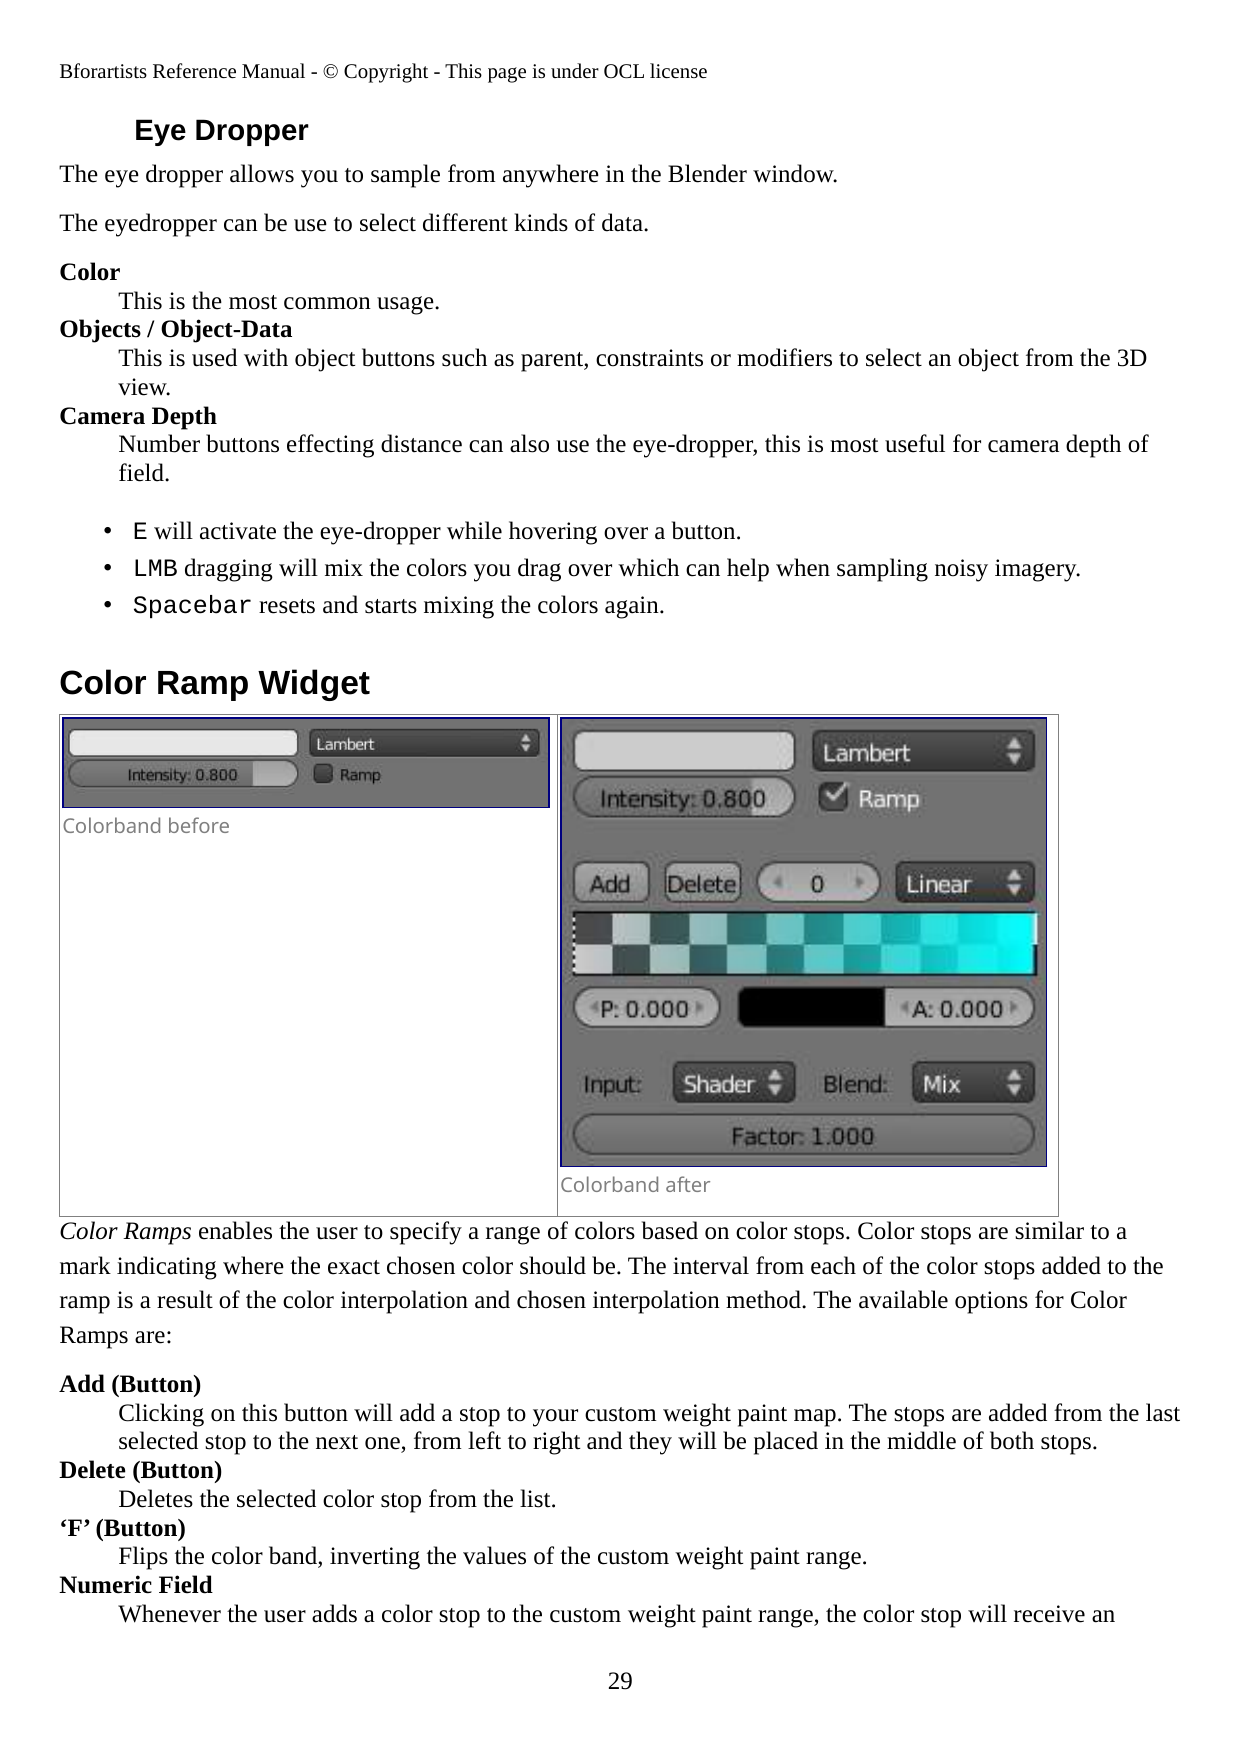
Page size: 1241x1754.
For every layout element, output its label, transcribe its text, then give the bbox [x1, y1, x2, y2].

subtitle Add (Button) [59, 1369, 1181, 1398]
list Clicking on this button will add a stop to your custom weight paint map. The stops are added from the last selected stop to the next one, from left to right and they will be placed in the middle of both stops. [118, 1398, 1181, 1455]
subtitle Color [59, 257, 1181, 286]
picture [562, 719, 1046, 1166]
list Flips the color band, inverting the values of the custom weight paint range. [118, 1541, 1181, 1570]
table_header Colorband before [60, 715, 557, 1216]
subtitle Objects / Object-Data [59, 314, 1181, 343]
subtitle Delete (Button) [59, 1455, 1181, 1484]
list Deletes the selected color stop from the list. [118, 1484, 1181, 1513]
subtitle Numeric Field [59, 1570, 1181, 1599]
picture [64, 719, 548, 807]
list Whenever the user adds a color stop to the custom weight paint range, the color stop will receive an [118, 1599, 1181, 1628]
subtitle Eye Dropper [59, 113, 1181, 146]
text The eye dropper allows you to sample from anywhere in the Blender window. [59, 159, 1181, 188]
subtitle Color Ramp Widget [59, 663, 1181, 701]
text The eyedropper can be use to select different kinds of data. [59, 208, 1181, 237]
list LMB dragging will mix the colors you drag over which can help when sampling noisy imagery. [103, 553, 1181, 584]
list Number buttons effecting distance can also use the eye-dropper, this is most useful for camera depth of field. [118, 429, 1181, 487]
text Color Ramps enables the user to specify a range of colors based on color stops. Color stops are similar to a mark indicating where the exact chosen color should be. The interval from each of the color stops added to the ramp is a result of the color interpolation and chosen interpolation method. The available options for Color Ramps are: [59, 1216, 1181, 1349]
subtitle Camera Depth [59, 401, 1181, 429]
list This is the most common usage. [118, 286, 1181, 314]
list Spacebar resets and starts mixing the colors again. [103, 590, 1181, 621]
table_header Colorband after [558, 715, 1058, 1216]
subtitle ‘F’ (Button) [59, 1513, 1181, 1541]
list This is used with object buttons such as parent, constraints or modifiers to select an object from the 3D view. [118, 343, 1181, 401]
list E will activate the eye-dropper while hovering over a button. [103, 516, 1181, 547]
